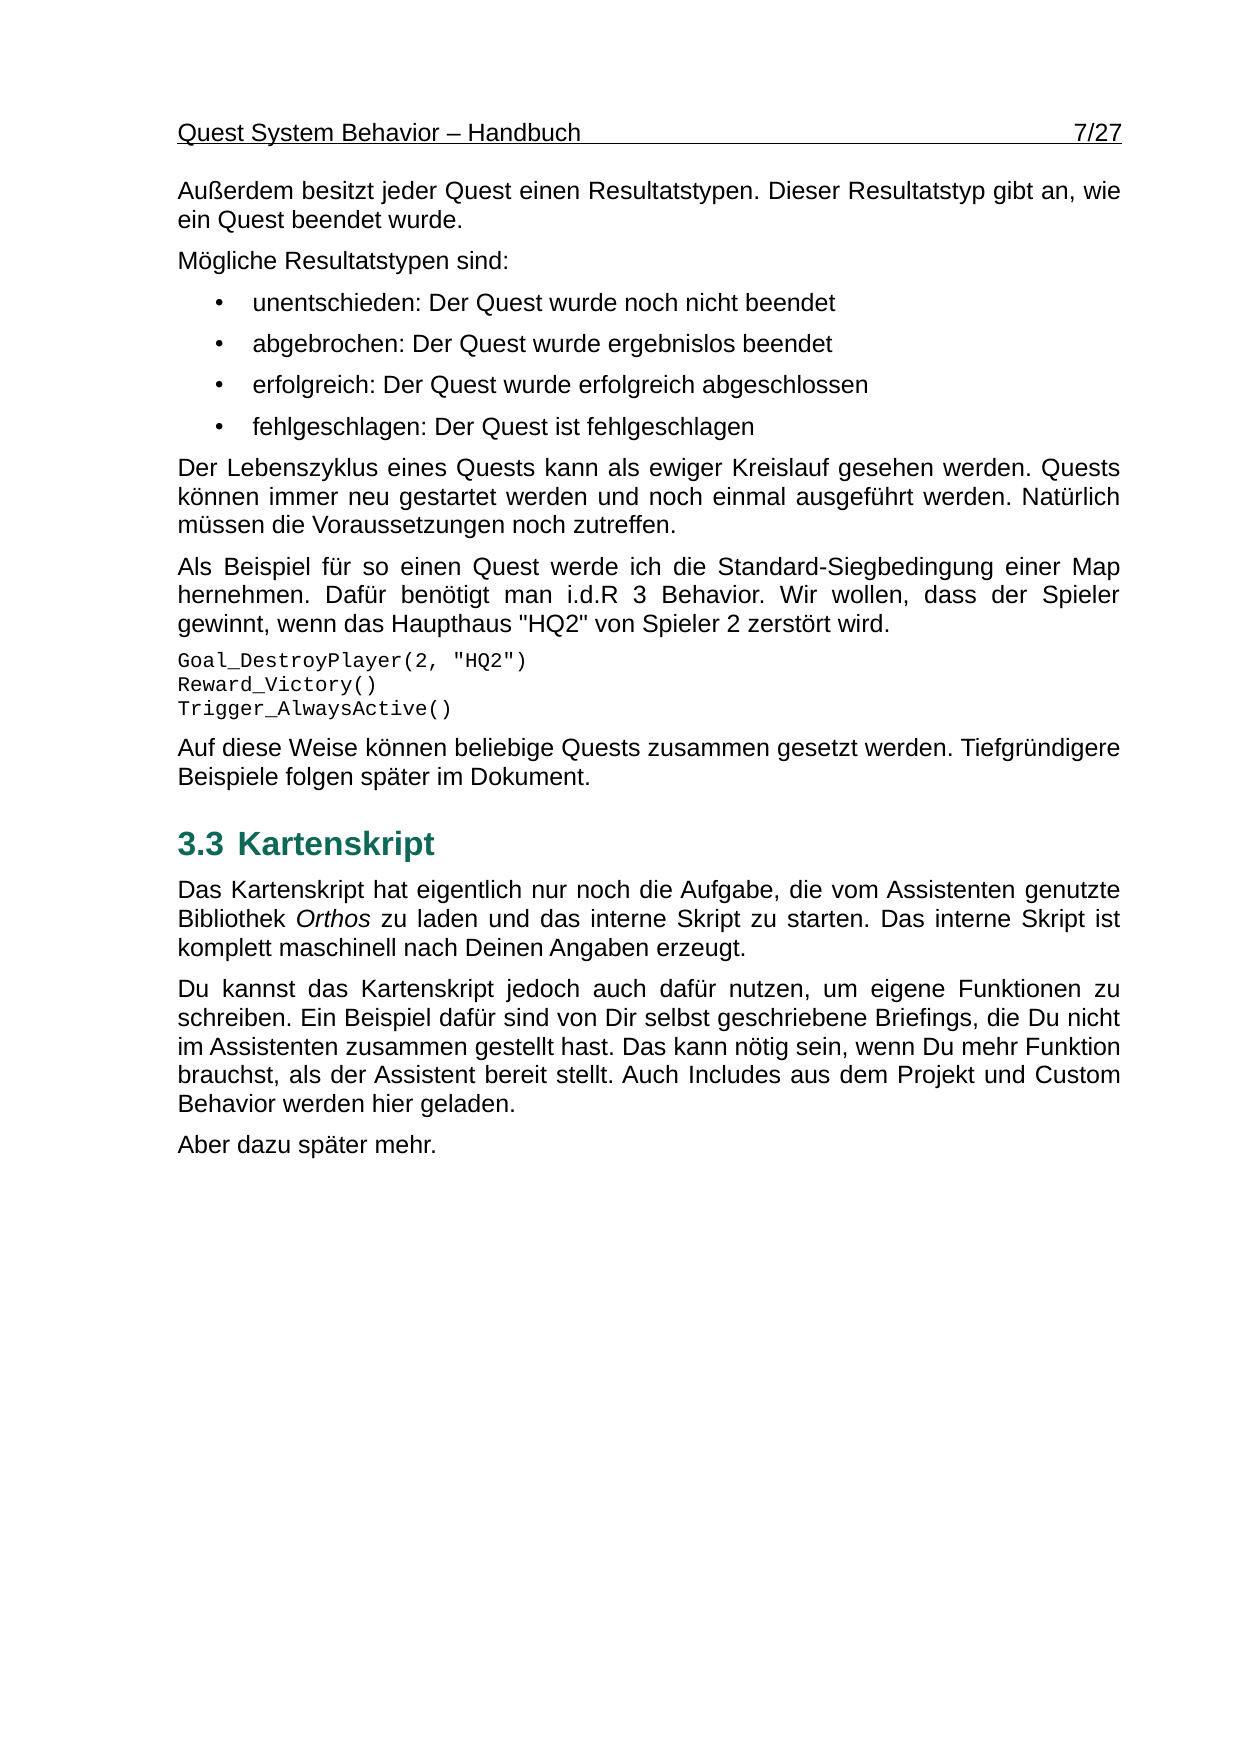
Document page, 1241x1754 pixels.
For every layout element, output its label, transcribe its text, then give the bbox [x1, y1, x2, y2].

text Du kannst das Kartenskript jedoch auch dafür nutzen, um eigene Funktionen zu schreiben. Ein Beispiel dafür sind von Dir selbst geschriebene Briefings, die Du nicht im Assistenten zusammen gestellt hast. Das kann nötig sein, wenn Du mehr Funktion brauchst, als der Assistent bereit stellt. Auch Includes aus dem Projekt und Custom Behavior werden hier geladen. [177, 974, 1122, 1118]
list fehlgeschlagen: Der Quest ist fehlgeschlagen [215, 412, 1122, 441]
text Der Lebenszyklus eines Quests kann als ewiger Kreislauf gesehen werden. Quests können immer neu gestartet werden und noch einmal ausgeführt werden. Natürlich müssen die Voraussetzungen noch zutreffen. [177, 453, 1122, 539]
text Mögliche Resultatstypen sind: [177, 246, 1122, 275]
text Reward_Victory() [177, 674, 1122, 698]
text Trigger_AlwaysActive() [177, 698, 1122, 721]
list abgebrochen: Der Quest wurde ergebnislos beendet [215, 329, 1122, 358]
text Als Beispiel für so einen Quest werde ich die Standard-Siegbedingung einer Map hernehmen. Dafür benötigt man i.d.R 3 Behavior. Wir wollen, dass der Spieler gewinnt, wenn das Haupthaus "HQ2" von Spieler 2 zerstört wird. [177, 552, 1122, 638]
text Aber dazu später mehr. [177, 1130, 1122, 1159]
text Goal_DestroyPlayer(2, "HQ2") [177, 651, 1122, 674]
text Das Kartenskript hat eigentlich nur noch die Aufgabe, die vom Assistenten genutzte Bibliothek Orthos zu laden und das interne Skript zu starten. Das interne Skript ist komplett maschinell nach Deinen Angaben erzeugt. [177, 875, 1122, 961]
text Außerdem besitzt jeder Quest einen Resultatstypen. Dieser Resultatstyp gibt an, wie ein Quest beendet wurde. [177, 176, 1122, 234]
subtitle Kartenskript [177, 824, 1122, 863]
list erfolgreich: Der Quest wurde erfolgreich abgeschlossen [215, 370, 1122, 399]
text Auf diese Weise können beliebige Quests zusammen gesetzt werden. Tiefgründigere Beispiele folgen später im Dokument. [177, 733, 1122, 791]
list unentschieden: Der Quest wurde noch nicht beendet [215, 288, 1122, 316]
